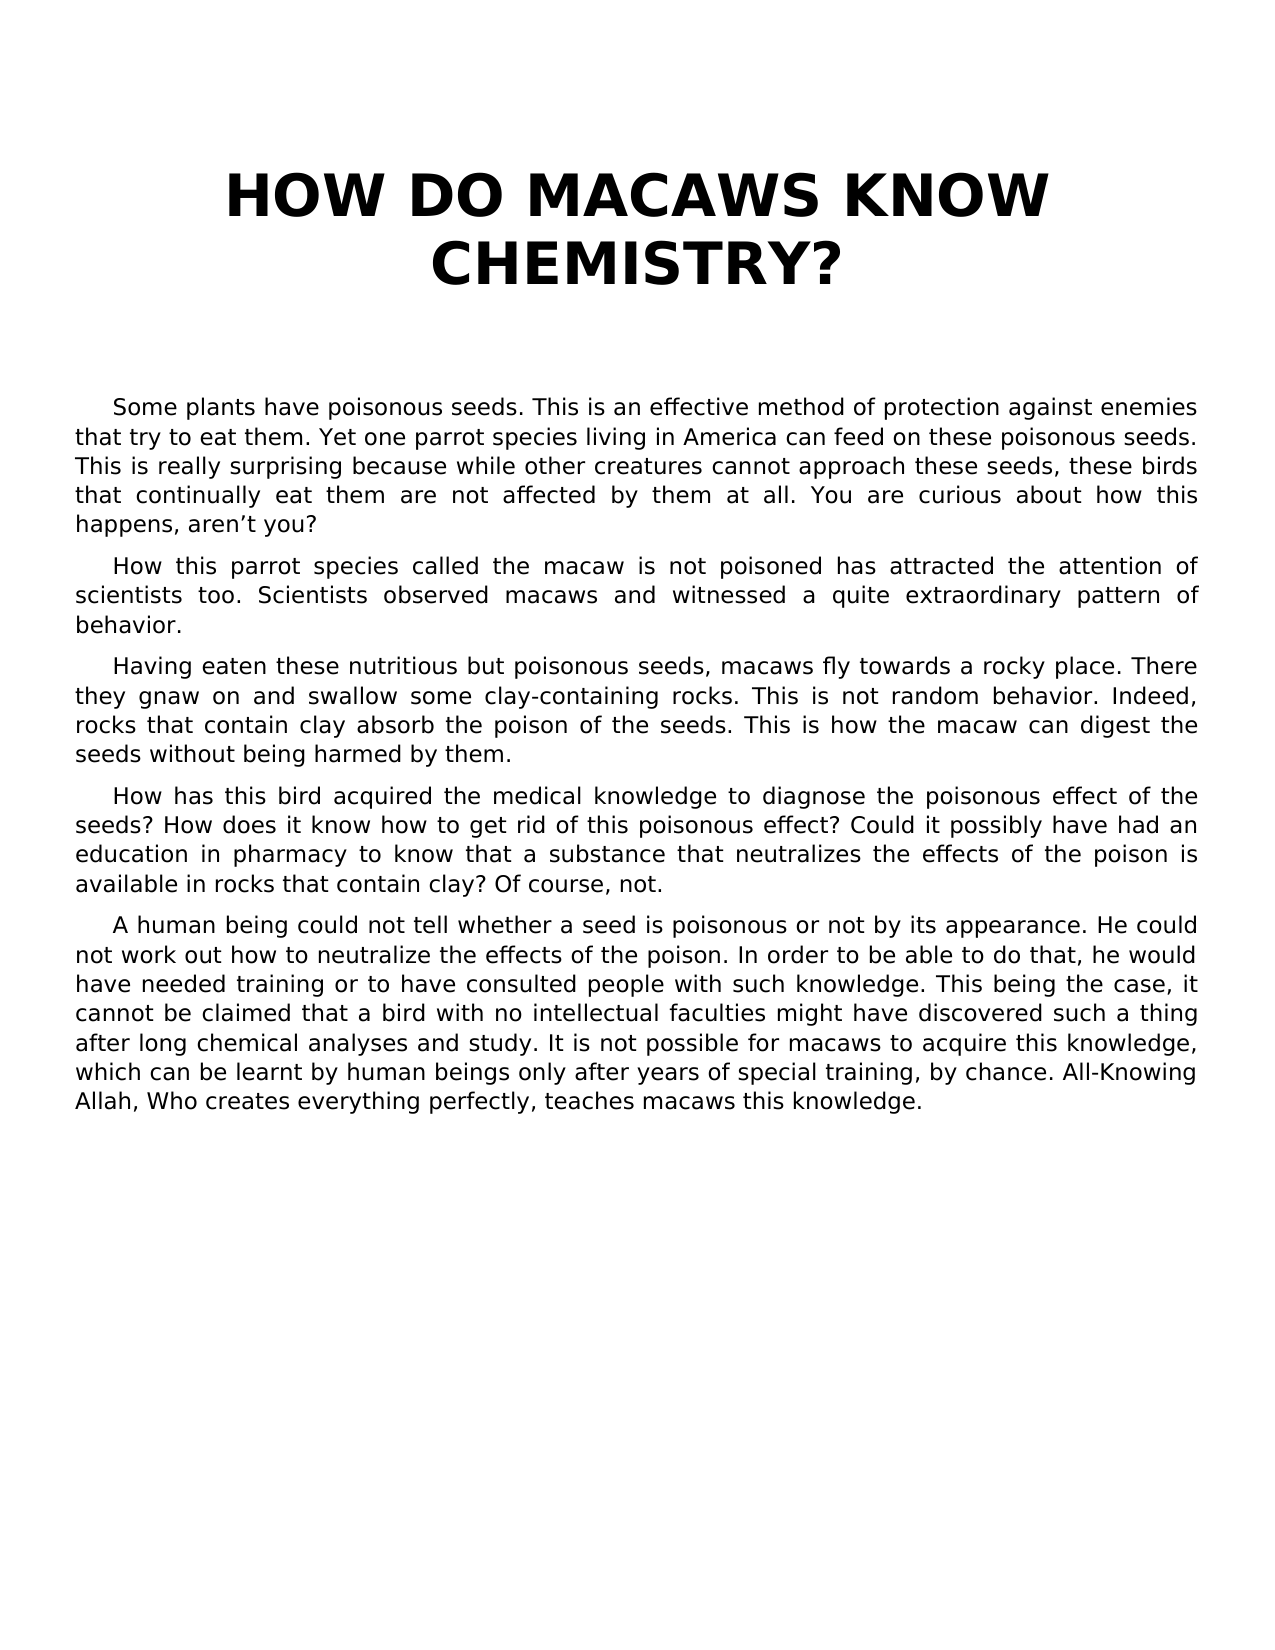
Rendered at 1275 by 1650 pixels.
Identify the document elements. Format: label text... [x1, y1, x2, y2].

text Some plants have poisonous seeds. This is an effective method of protection against enemies that try to eat them. Yet one parrot species living in America can feed on these poisonous seeds. This is really surprising because while other creatures cannot approach these seeds, these birds that continually eat them are not affected by them at all. You are curious about how this happens, aren’t you? [75, 394, 1200, 538]
text How has this bird acquired the medical knowledge to diagnose the poisonous effect of the seeds? How does it know how to get rid of this poisonous effect? Could it possibly have had an education in pharmacy to know that a substance that neutralizes the effects of the poison is available in rocks that contain clay? Of course, not. [75, 783, 1200, 898]
text How this parrot species called the macaw is not poisoned has attracted the attention of scientists too. Scientists observed macaws and witnessed a quite extraordinary pattern of behavior. [75, 553, 1200, 638]
subtitle HOW DO MACAWS KNOW CHEMISTRY? [75, 162, 1200, 298]
text Having eaten these nutritious but poisonous seeds, macaws fly towards a rocky place. There they gnaw on and swallow some clay-containing rocks. This is not random behavior. Indeed, rocks that contain clay absorb the poison of the seeds. This is how the macaw can digest the seeds without being harmed by them. [75, 653, 1200, 768]
text A human being could not tell whether a seed is poisonous or not by its appearance. He could not work out how to neutralize the effects of the poison. In order to be able to do that, he would have needed training or to have consulted people with such knowledge. This being the case, it cannot be claimed that a bird with no intellectual faculties might have discovered such a thing after long chemical analyses and study. It is not possible for macaws to acquire this knowledge, which can be learnt by human beings only after years of special training, by chance. All-Knowing Allah, Who creates everything perfectly, teaches macaws this knowledge. [75, 913, 1200, 1115]
